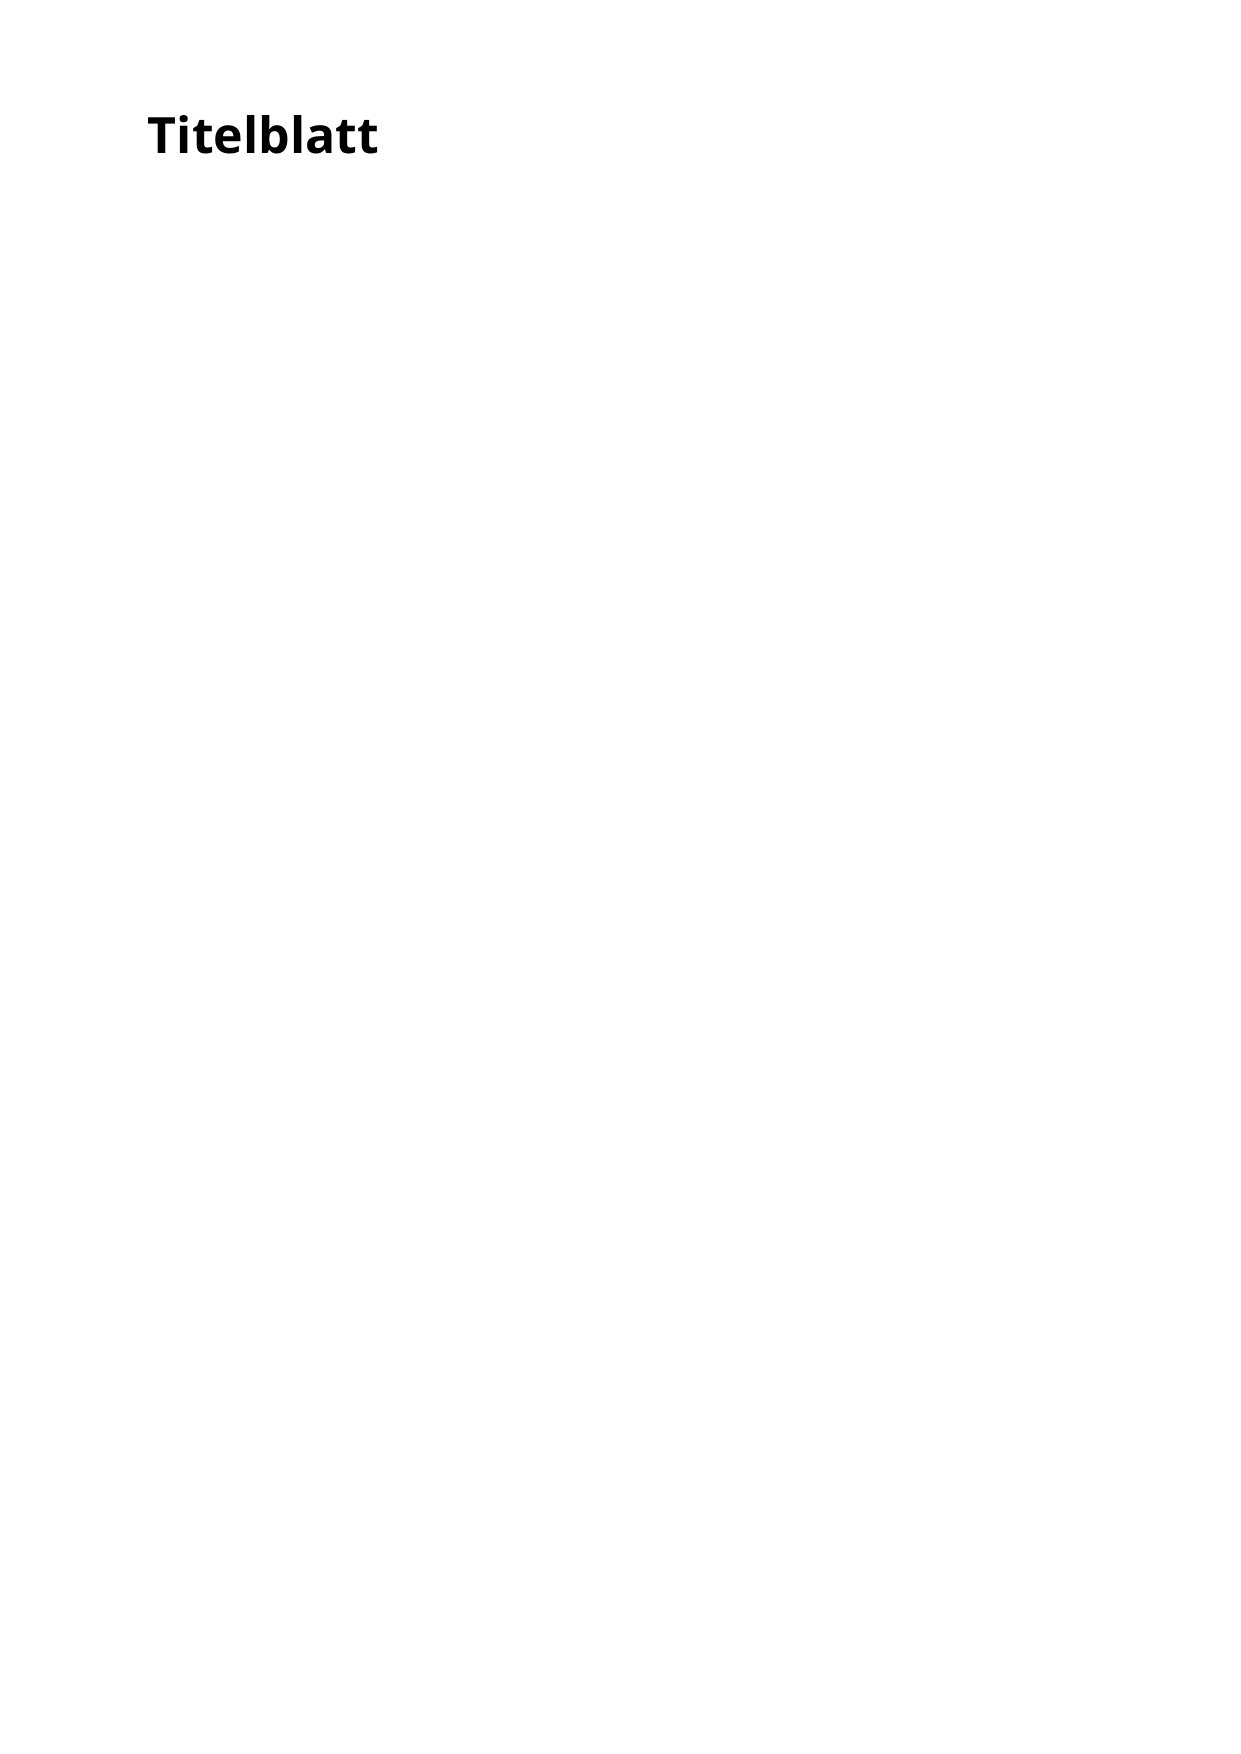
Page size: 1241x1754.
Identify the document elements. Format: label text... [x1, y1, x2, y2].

subtitle Titelblatt [148, 100, 1093, 168]
